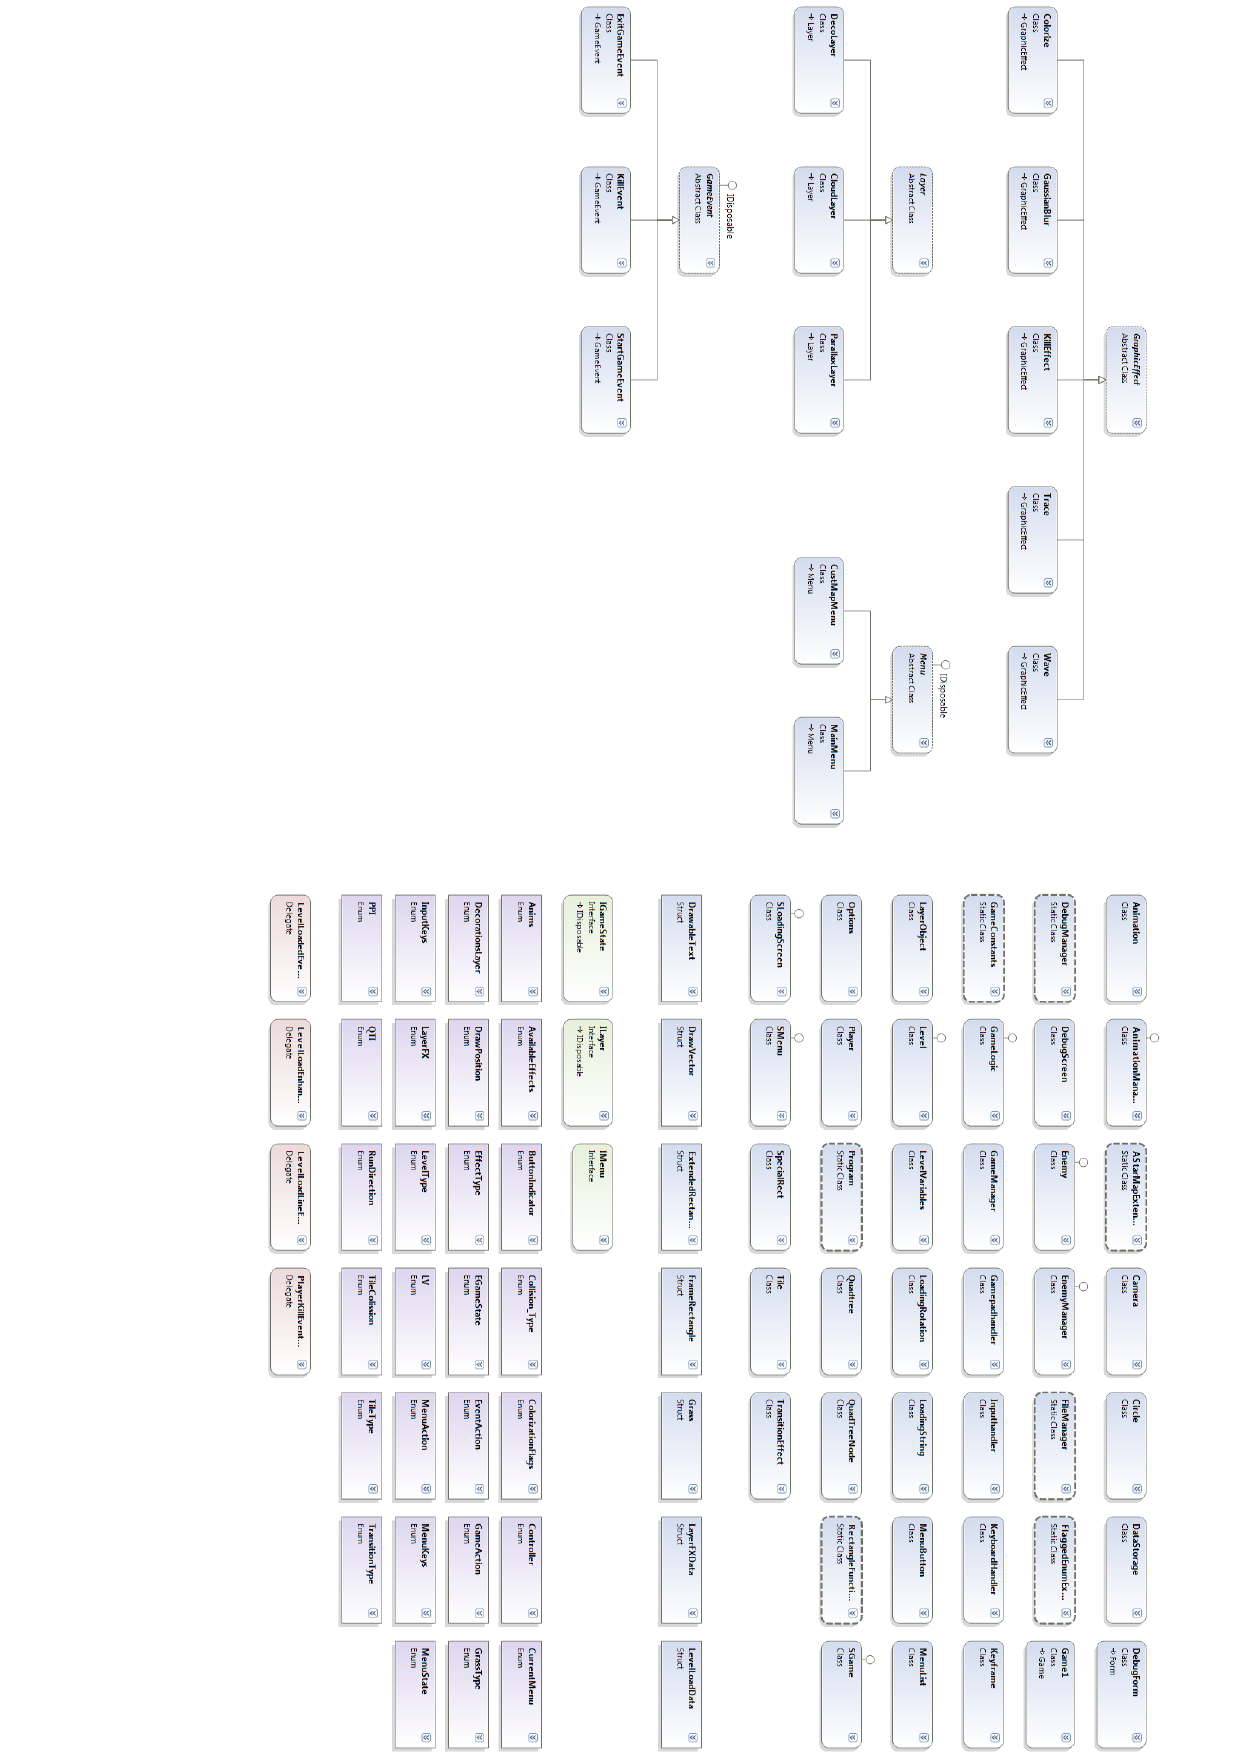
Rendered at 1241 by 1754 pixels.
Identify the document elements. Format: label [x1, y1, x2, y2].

picture [264, 0, 1166, 1754]
